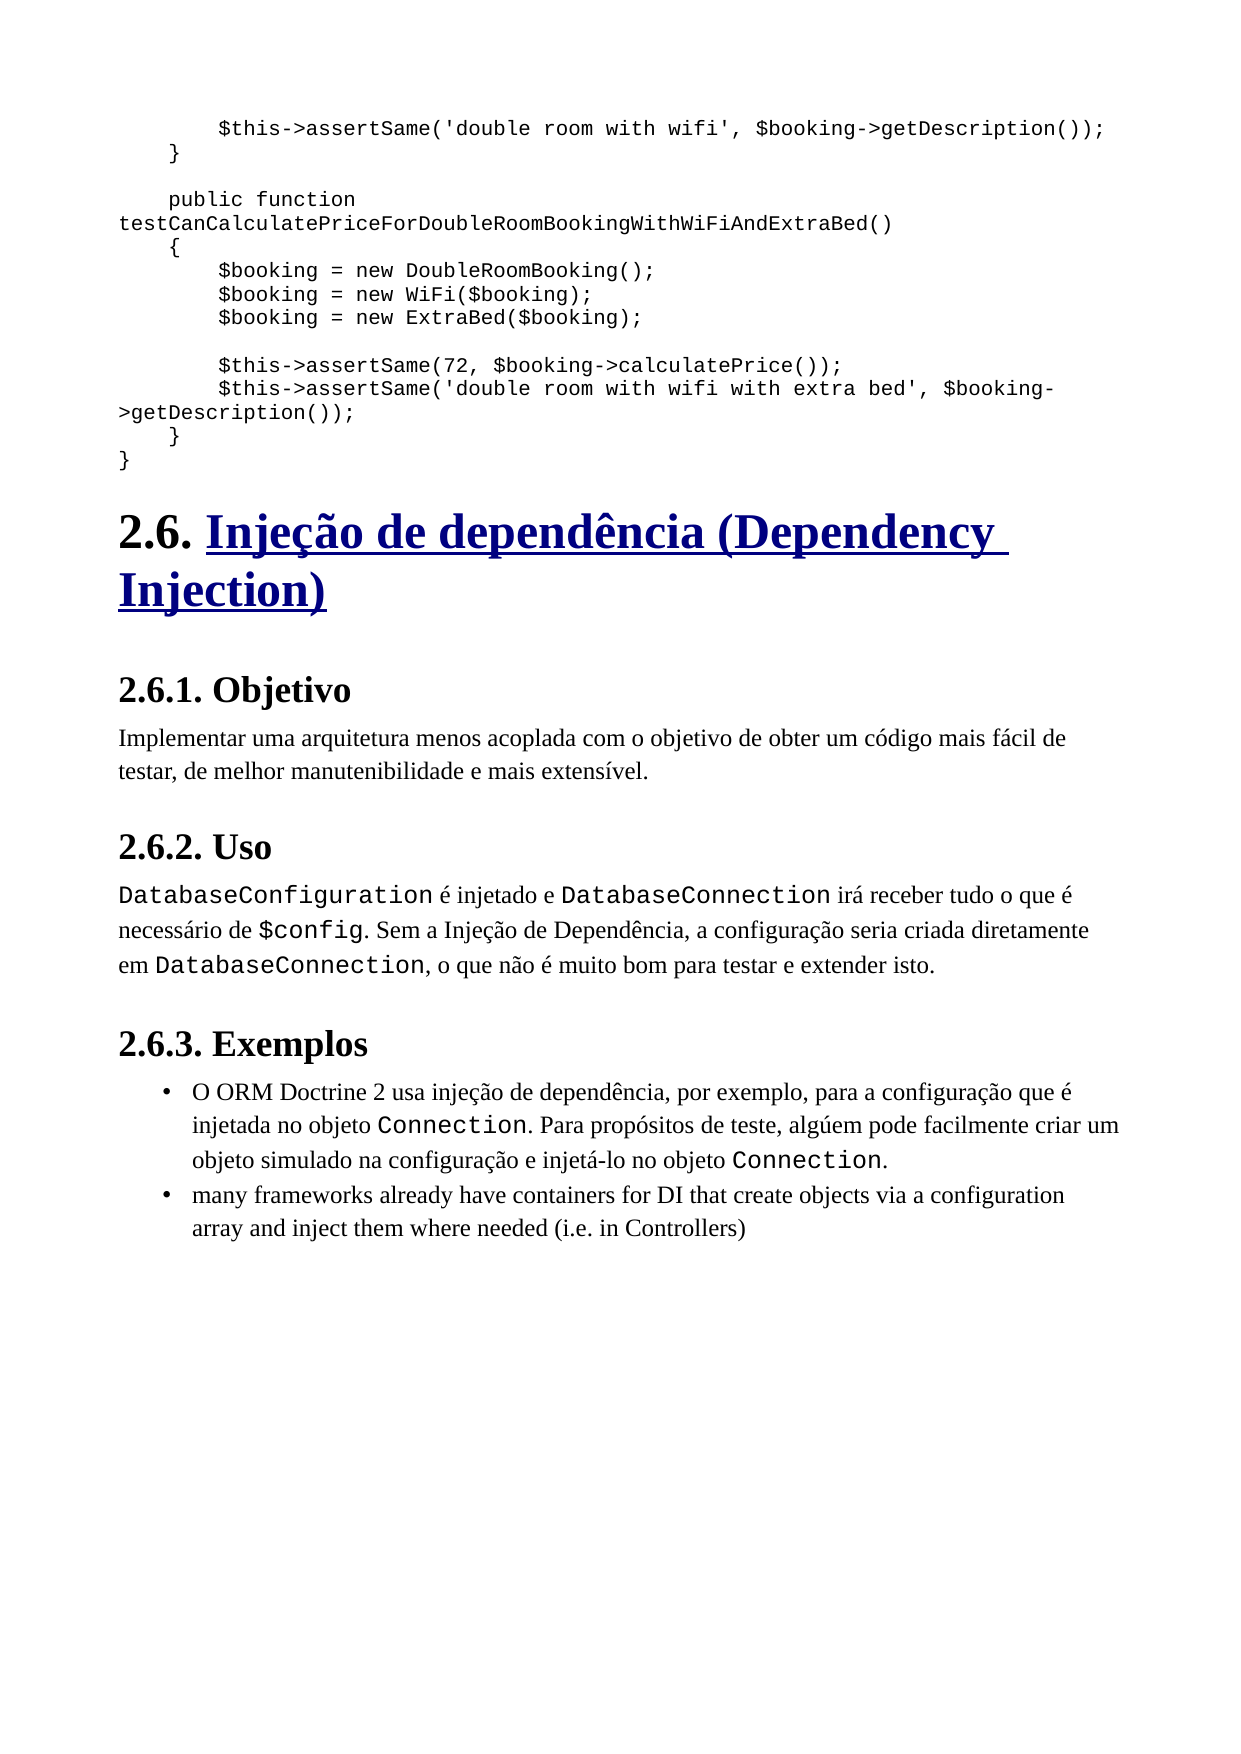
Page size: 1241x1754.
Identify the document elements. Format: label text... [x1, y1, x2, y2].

text Implementar uma arquitetura menos acoplada com o objetivo de obter um código mais fácil de testar, de melhor manutenibilidade e mais extensível. [118, 723, 1122, 785]
text } [118, 142, 1122, 165]
text $this->assertSame('double room with wifi', $booking->getDescription()); [118, 118, 1122, 142]
text $booking = new DoubleRoomBooking(); [118, 260, 1122, 284]
text $this->assertSame(72, $booking->calculatePrice()); [118, 354, 1122, 378]
text } [118, 449, 1122, 473]
list many frameworks already have containers for DI that create objects via a configuration array and inject them where needed (i.e. in Controllers) [162, 1181, 1122, 1242]
text $booking = new WiFi($booking); [118, 284, 1122, 307]
subtitle 2.6.1. Objetivo [118, 668, 1122, 711]
text public function testCanCalculatePriceForDoubleRoomBookingWithWiFiAndExtraBed() [118, 189, 1122, 236]
subtitle 2.6. Injeção de dependência (Dependency Injection) [118, 502, 1122, 617]
text { [118, 236, 1122, 260]
text $booking = new ExtraBed($booking); [118, 307, 1122, 331]
subtitle 2.6.3. Exemplos [118, 1021, 1122, 1064]
subtitle 2.6.2. Uso [118, 825, 1122, 868]
list O ORM Doctrine 2 usa injeção de dependência, por exemplo, para a configuração que é injetada no objeto Connection. Para propósitos de teste, algúem pode facilmente criar um objeto simulado na configuração e injetá-lo no objeto Connection. [162, 1077, 1122, 1176]
text } [118, 426, 1122, 449]
text DatabaseConfiguration é injetado e DatabaseConnection irá receber tudo o que é necessário de $config. Sem a Injeção de Dependência, a configuração seria criada diretamente em DatabaseConnection, o que não é muito bom para testar e extender isto. [118, 880, 1122, 981]
text $this->assertSame('double room with wifi with extra bed', $booking->getDescription()); [118, 378, 1122, 426]
